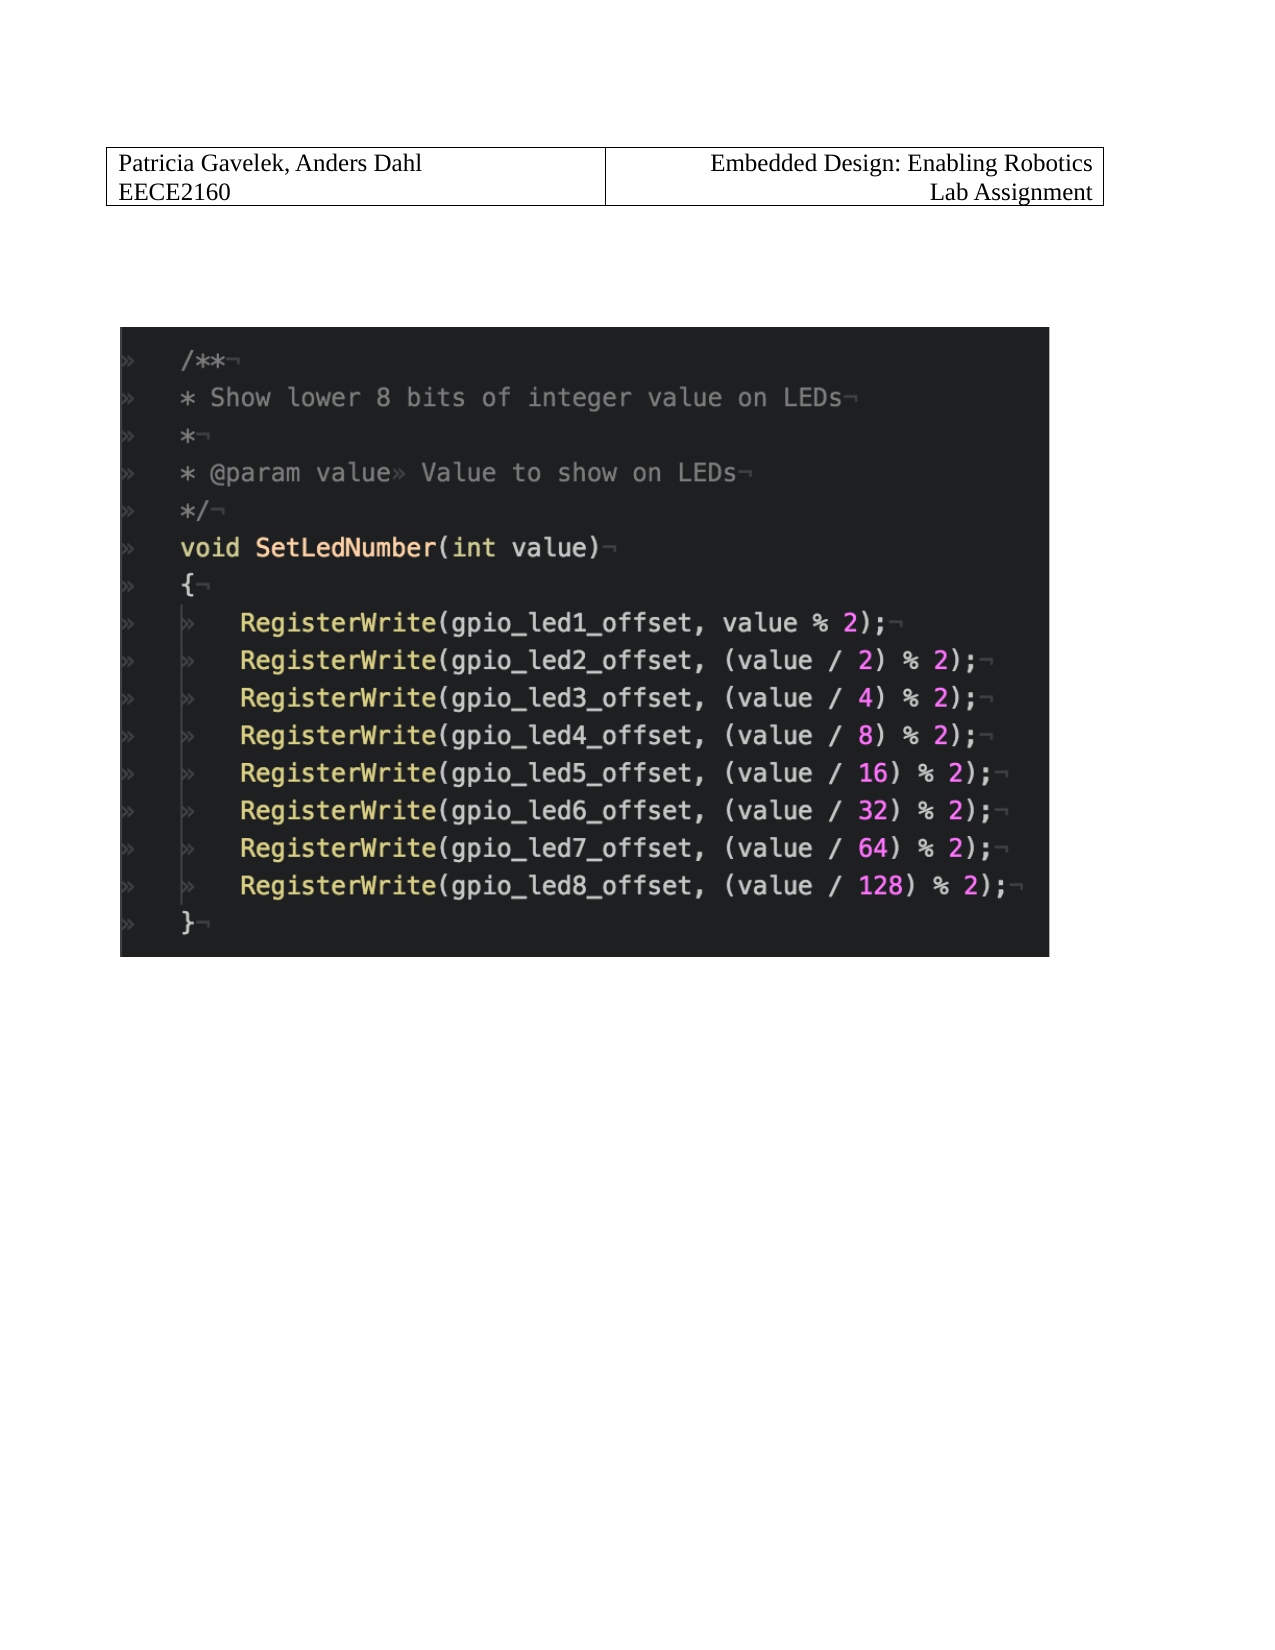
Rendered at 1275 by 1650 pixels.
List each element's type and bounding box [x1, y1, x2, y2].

picture [120, 327, 1050, 957]
